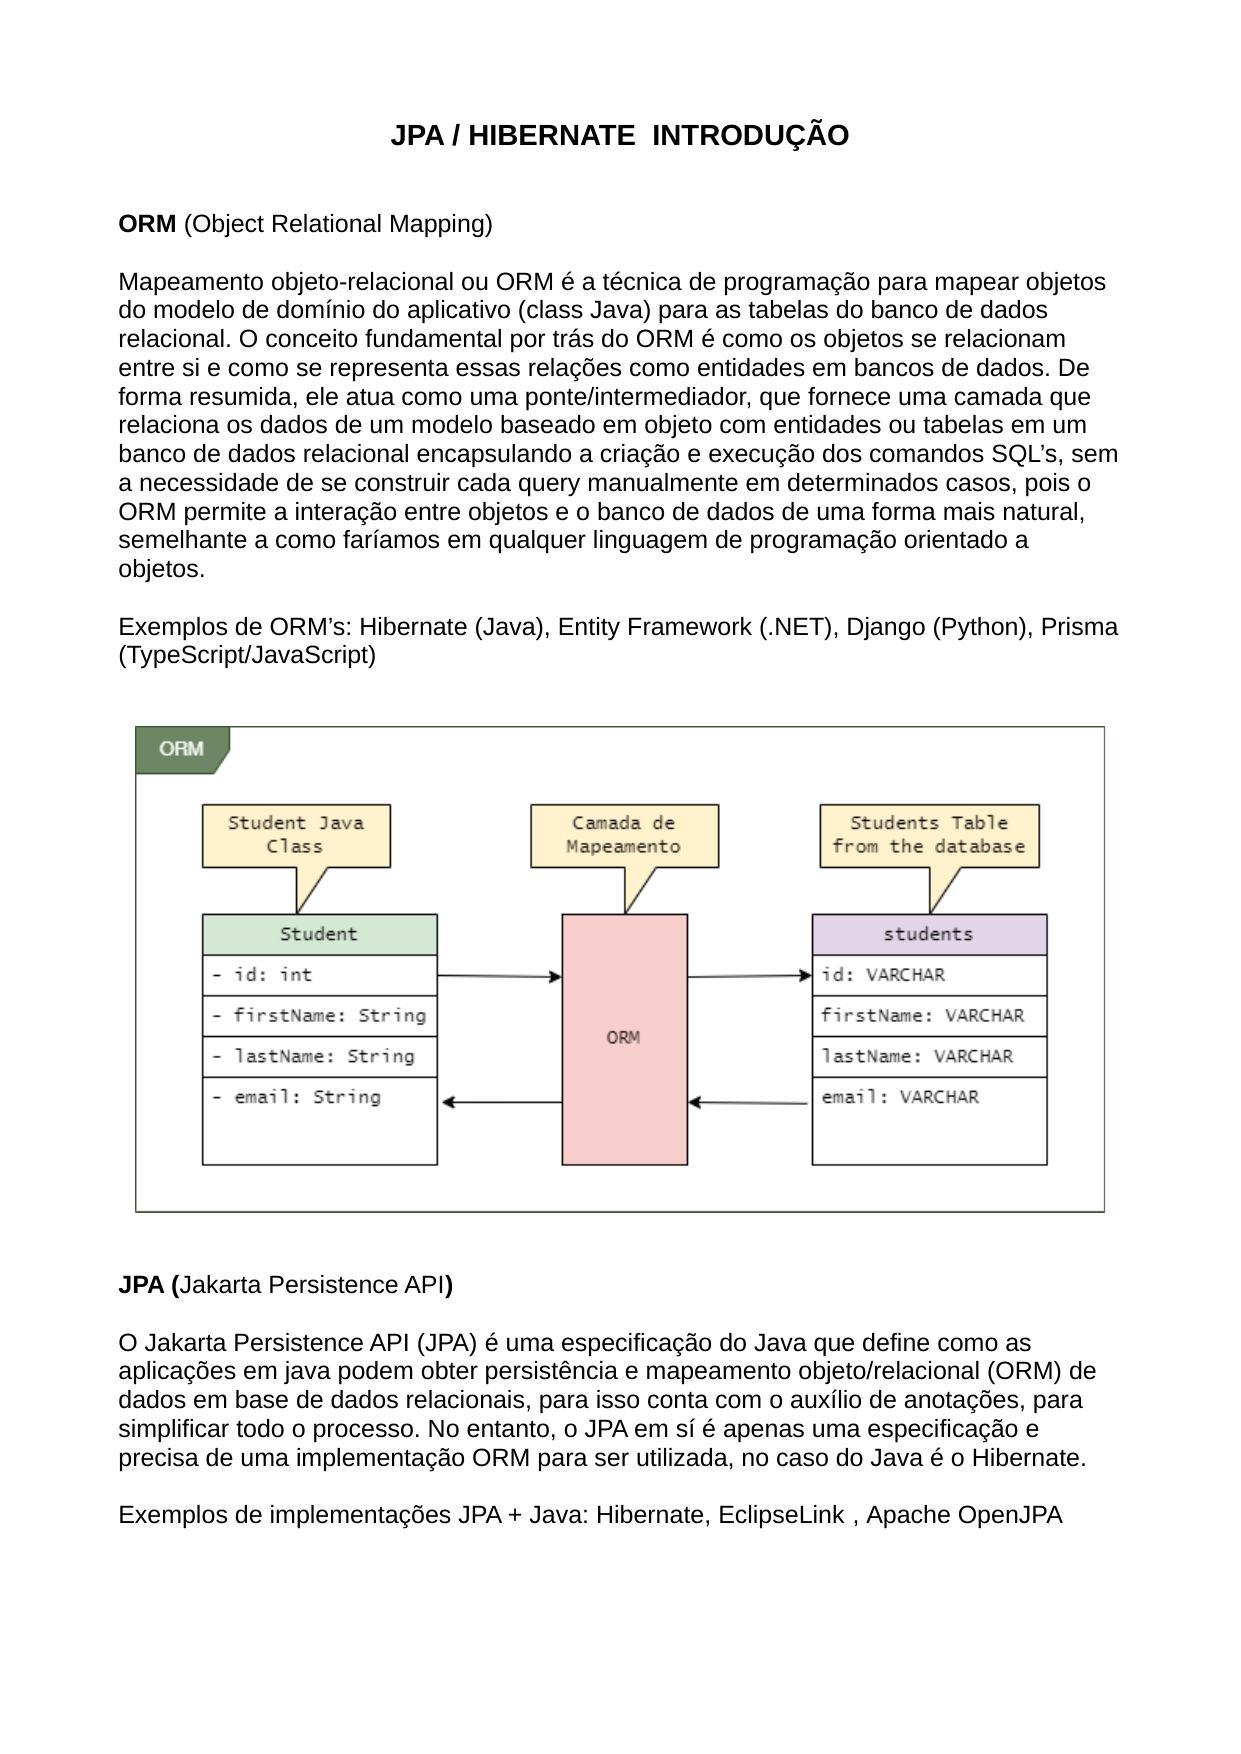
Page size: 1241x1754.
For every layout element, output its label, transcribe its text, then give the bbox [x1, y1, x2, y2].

text ORM (Object Relational Mapping) [118, 209, 1122, 238]
text Exemplos de ORM’s: Hibernate (Java), Entity Framework (.NET), Django (Python), Prisma (TypeScript/JavaScript) [118, 612, 1122, 669]
text JPA (Jakarta Persistence API) [118, 1270, 1122, 1299]
text Mapeamento objeto-relacional ou ORM é a técnica de programação para mapear objetos do modelo de domínio do aplicativo (class Java) para as tabelas do banco de dados relacional. O conceito fundamental por trás do ORM é como os objetos se relacionam entre si e como se representa essas relações como entidades em bancos de dados. De forma resumida, ele atua como uma ponte/intermediador, que fornece uma camada que relaciona os dados de um modelo baseado em objeto com entidades ou tabelas em um banco de dados relacional encapsulando a criação e execução dos comandos SQL’s, sem a necessidade de se construir cada query manualmente em determinados casos, pois o ORM permite a interação entre objetos e o banco de dados de uma forma mais natural, semelhante a como faríamos em qualquer linguagem de programação orientado a objetos. [118, 267, 1122, 583]
text O Jakarta Persistence API (JPA) é uma especificação do Java que define como as aplicações em java podem obter persistência e mapeamento objeto/relacional (ORM) de dados em base de dados relacionais, para isso conta com o auxílio de anotações, para simplificar todo o processo. No entanto, o JPA em sí é apenas uma especificação e precisa de uma implementação ORM para ser utilizada, no caso do Java é o Hibernate. [118, 1328, 1122, 1471]
picture [135, 726, 1106, 1213]
text Exemplos de implementações JPA + Java: Hibernate, EclipseLink , Apache OpenJPA [118, 1500, 1122, 1529]
text JPA / HIBERNATE INTRODUÇÃO [118, 118, 1122, 152]
